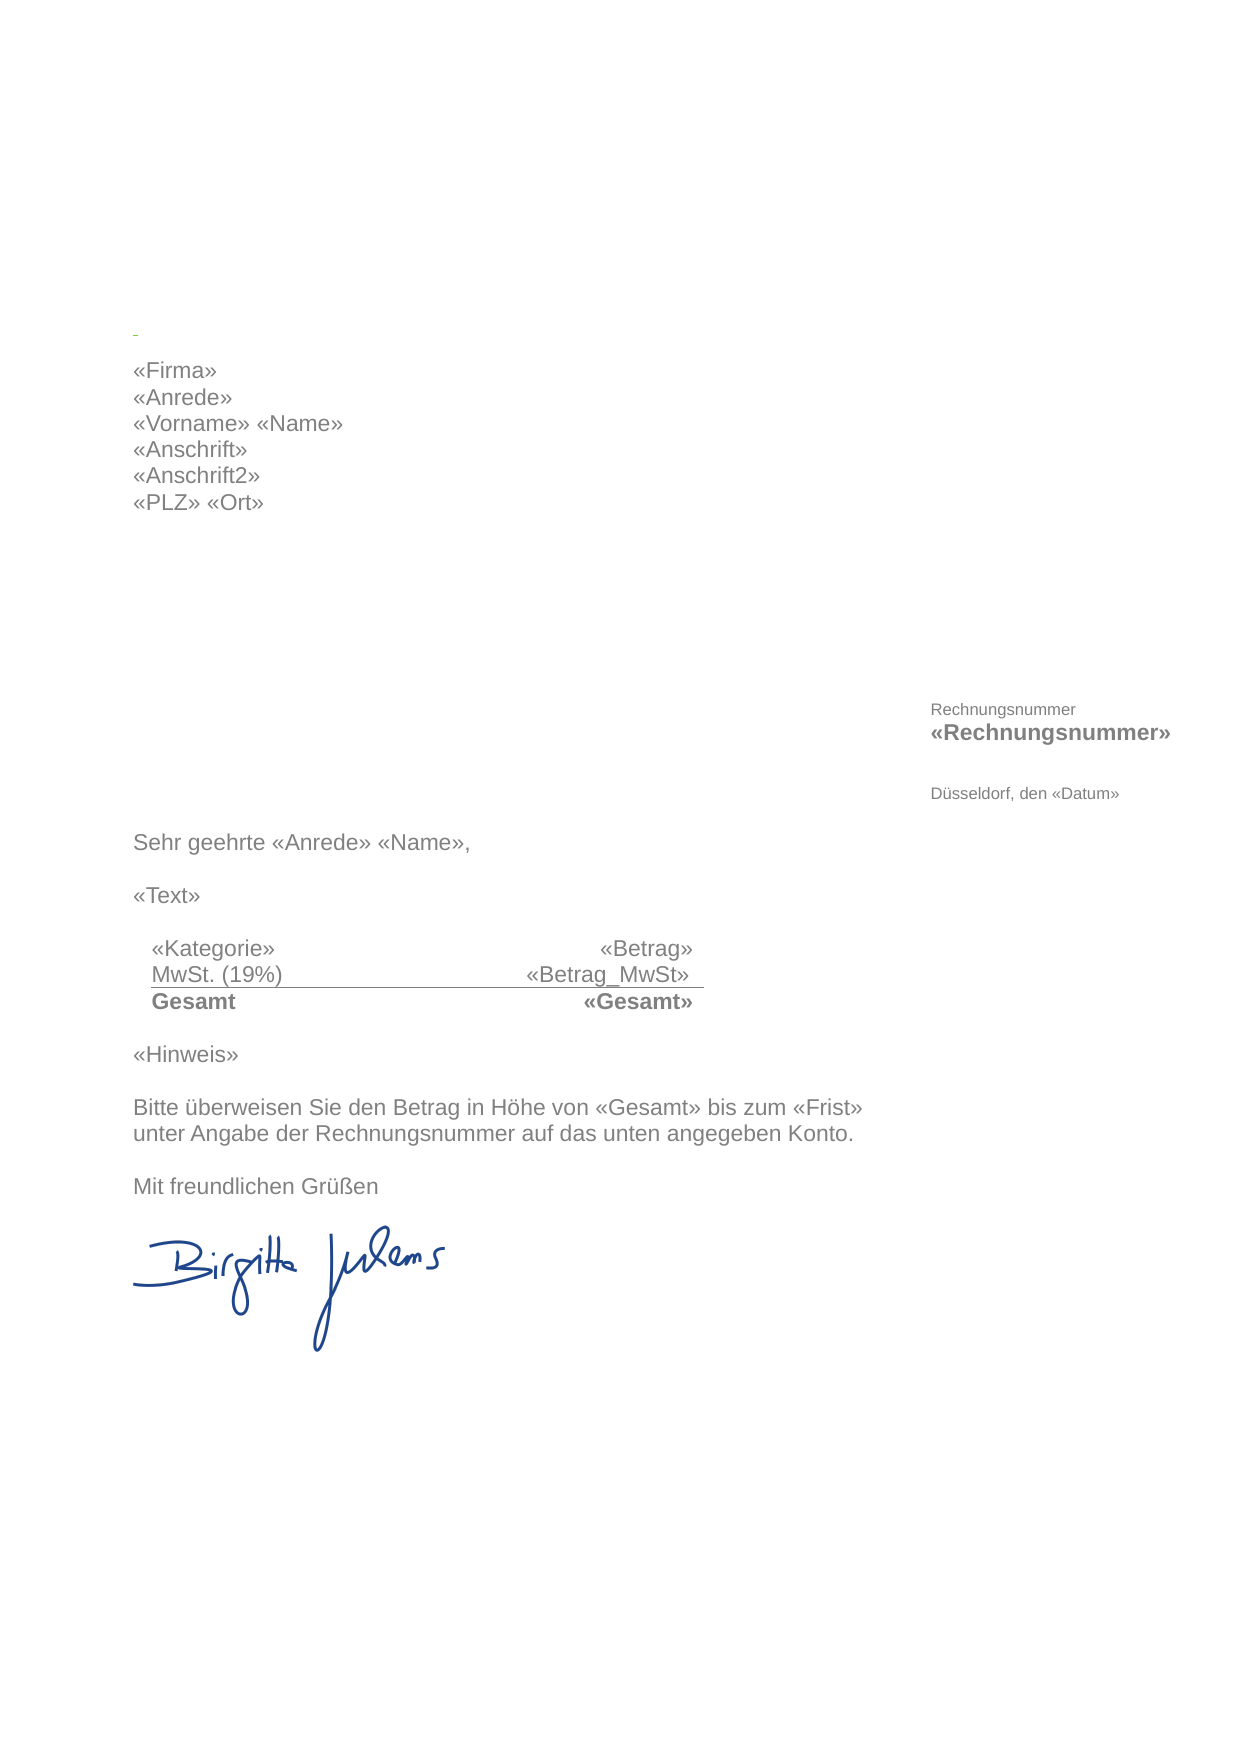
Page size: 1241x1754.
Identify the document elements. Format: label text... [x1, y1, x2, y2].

table_cell «Betrag_MwSt» [515, 961, 704, 987]
table_cell MwSt. (19%) [151, 961, 514, 987]
text Düsseldorf, den «Datum» [930, 783, 1196, 803]
table_cell Gesamt [151, 988, 514, 1014]
text «Anrede» [133, 383, 1222, 410]
table_cell «Gesamt» [515, 988, 704, 1014]
text Rechnungsnummer [930, 700, 1196, 719]
text «Anschrift2» [133, 462, 1222, 489]
text «Hinweis» [133, 1041, 872, 1067]
text «Firma» [133, 357, 1222, 383]
text «Text» [133, 882, 872, 908]
text Sehr geehrte «Anrede» «Name», [133, 829, 872, 855]
table_header «Betrag» [515, 935, 704, 961]
text «Vorname» «Name» [133, 410, 1222, 436]
text «Anschrift» [133, 436, 1222, 462]
table_header «Kategorie» [151, 935, 514, 961]
text «PLZ» «Ort» [133, 489, 1222, 515]
picture [132, 1225, 445, 1352]
text «Rechnungsnummer» [930, 719, 1196, 745]
text Bitte überweisen Sie den Betrag in Höhe von «Gesamt» bis zum «Frist» unter Angabe der Rechnungsnummer auf das unten angegeben Konto. [133, 1094, 872, 1146]
text Mit freundlichen Grüßen [133, 1173, 872, 1199]
